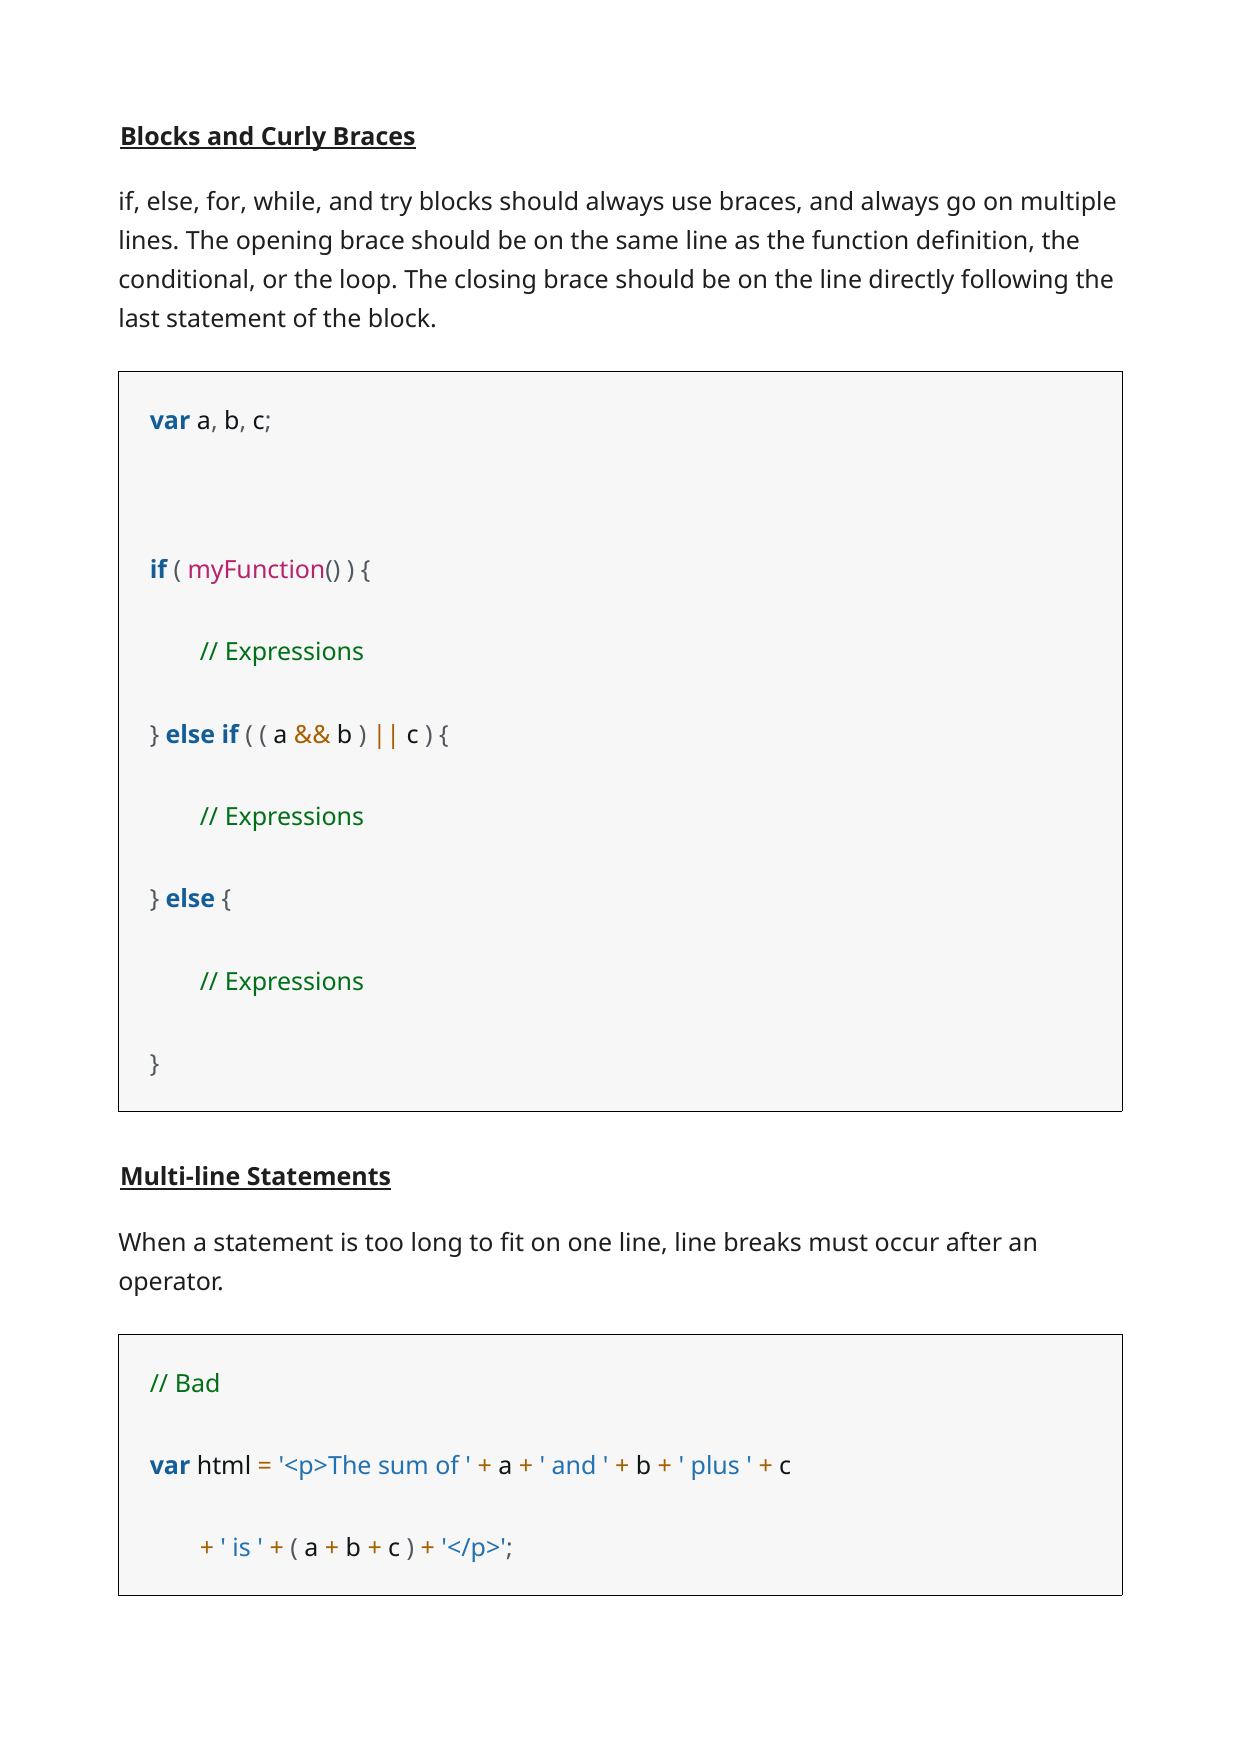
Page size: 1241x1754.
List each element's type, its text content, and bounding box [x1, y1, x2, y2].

text if ( myFunction() ) { [119, 520, 1122, 586]
text } else { [119, 849, 1122, 915]
text + ' is ' + ( a + b + c ) + '</p>'; [119, 1498, 1122, 1595]
text var a, b, c; [119, 372, 1122, 437]
text // Bad [119, 1335, 1122, 1399]
text } [119, 1014, 1122, 1111]
subtitle Multi-line Statements [118, 1159, 1122, 1193]
text if, else, for, while, and try blocks should always use braces, and always go on multiple lines. The opening brace should be on the same line as the function definition, the conditional, or the loop. The closing brace should be on the line directly following the last statement of the block. [118, 183, 1122, 335]
text // Expressions [119, 932, 1122, 997]
subtitle Blocks and Curly Braces [118, 118, 1122, 152]
text var html = '<p>The sum of ' + a + ' and ' + b + ' plus ' + c [119, 1416, 1122, 1482]
text // Expressions [119, 767, 1122, 833]
text When a statement is too long to fit on one line, line breaks must occur after an operator. [118, 1224, 1122, 1298]
text } else if ( ( a && b ) || c ) { [119, 685, 1122, 750]
text // Expressions [119, 603, 1122, 668]
